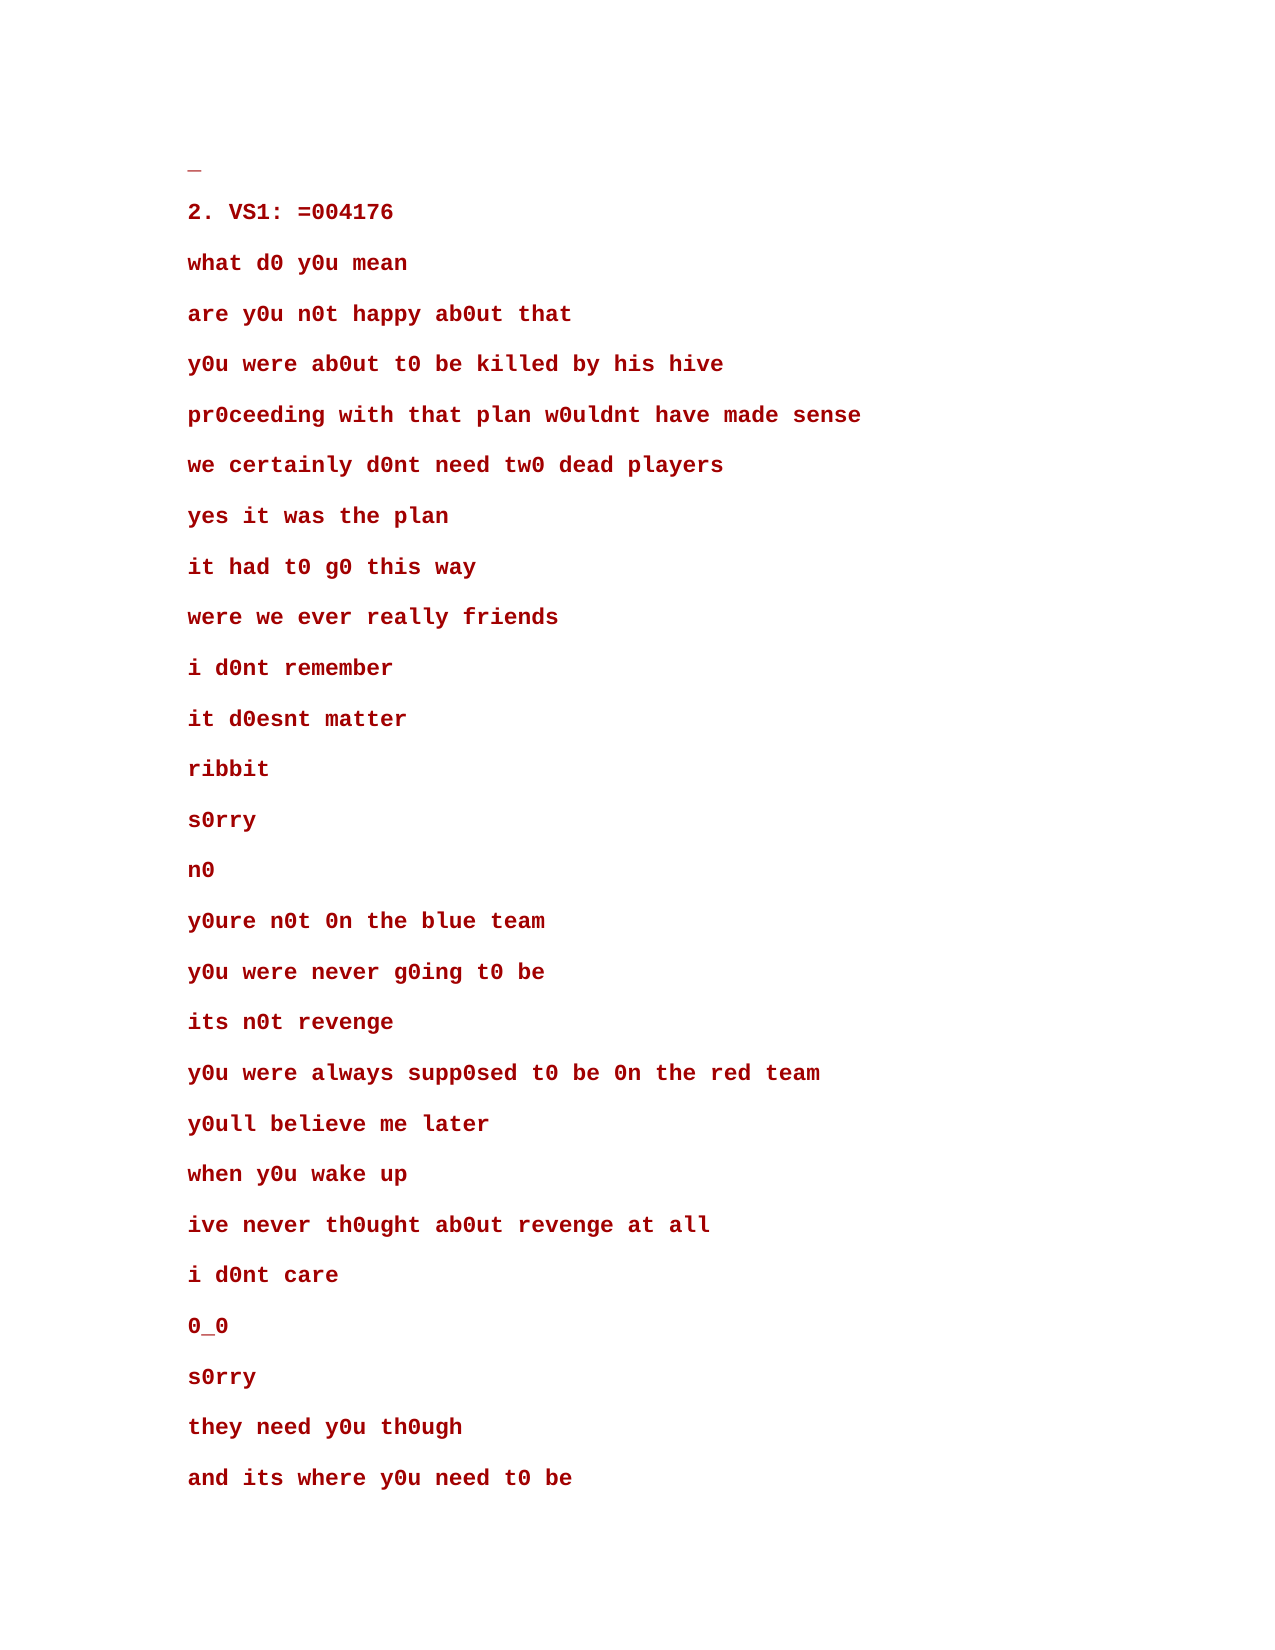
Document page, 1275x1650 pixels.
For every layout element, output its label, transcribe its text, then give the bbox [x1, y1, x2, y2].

text we certainly d0nt need tw0 dead players [187, 454, 1087, 480]
text pr0ceeding with that plan w0uldnt have made sense [187, 403, 1087, 429]
text _ [187, 150, 1087, 176]
text i d0nt remember [187, 656, 1087, 682]
text it had t0 g0 this way [187, 555, 1087, 581]
text were we ever really friends [187, 606, 1087, 632]
text y0u were never g0ing t0 be [187, 960, 1087, 986]
text y0u were always supp0sed t0 be 0n the red team [187, 1061, 1087, 1087]
text they need y0u th0ugh [187, 1416, 1087, 1442]
text i d0nt care [187, 1264, 1087, 1290]
text are y0u n0t happy ab0ut that [187, 302, 1087, 328]
text yes it was the plan [187, 504, 1087, 530]
text y0ure n0t 0n the blue team [187, 909, 1087, 935]
text 2. VS1: =004176 [187, 201, 1087, 227]
text its n0t revenge [187, 1011, 1087, 1037]
text and its where y0u need t0 be [187, 1466, 1087, 1492]
text n0 [187, 859, 1087, 885]
text s0rry [187, 808, 1087, 834]
text when y0u wake up [187, 1162, 1087, 1188]
text 0_0 [187, 1314, 1087, 1340]
text y0ull believe me later [187, 1112, 1087, 1138]
text y0u were ab0ut t0 be killed by his hive [187, 352, 1087, 378]
text ribbit [187, 757, 1087, 783]
text it d0esnt matter [187, 707, 1087, 733]
text what d0 y0u mean [187, 251, 1087, 277]
text ive never th0ught ab0ut revenge at all [187, 1213, 1087, 1239]
text s0rry [187, 1365, 1087, 1391]
